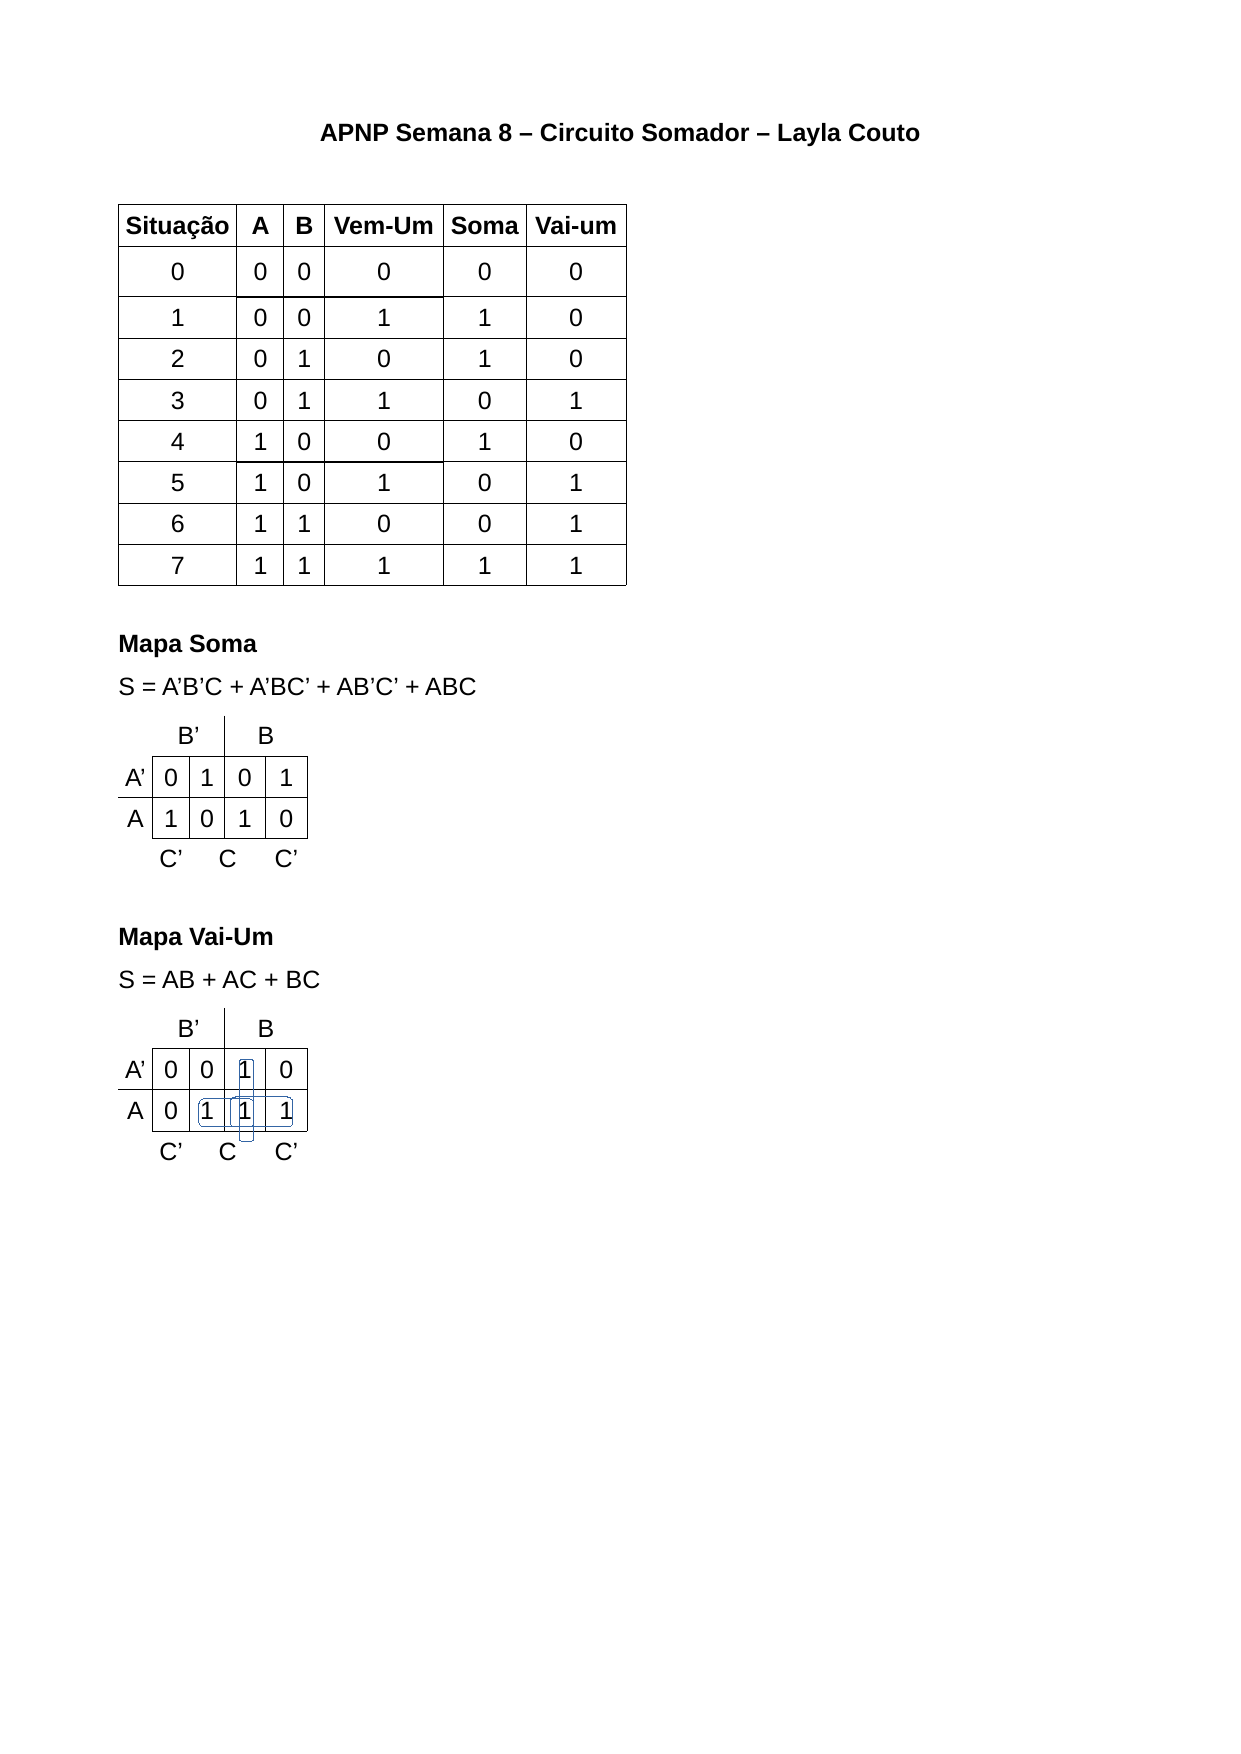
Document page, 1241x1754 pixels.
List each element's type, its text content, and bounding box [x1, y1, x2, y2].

table_cell 1 [284, 380, 324, 420]
table_cell 1 [444, 545, 526, 585]
table_cell 1 [284, 545, 324, 585]
table_cell 1 [284, 339, 324, 379]
table_cell 0 [527, 247, 626, 296]
table_cell 0 [237, 380, 283, 420]
table_header Vem-Um [325, 205, 443, 246]
table_cell C’ [152, 839, 189, 878]
table_header B [284, 205, 324, 246]
table_cell 0 [237, 247, 283, 296]
table_cell A’ [118, 756, 152, 797]
text Mapa Soma [118, 629, 1122, 658]
table_cell C’ [265, 839, 307, 878]
table_cell A [118, 798, 152, 838]
table_cell [225, 1127, 239, 1131]
table_cell 1 [444, 339, 526, 379]
text APNP Semana 8 – Circuito Somador – Layla Couto [118, 118, 1122, 147]
table_header B [225, 716, 307, 756]
table_cell 4 [119, 421, 236, 461]
table_header B [225, 1008, 307, 1048]
table_cell C’ [265, 1132, 307, 1171]
table_cell 0 [266, 1049, 307, 1089]
table_cell 7 [119, 545, 236, 585]
table_cell 1 [444, 297, 526, 338]
table_cell [240, 1090, 253, 1096]
table_cell 0 [444, 462, 526, 503]
table_cell 1 [444, 421, 526, 461]
table_cell 1 [325, 380, 443, 420]
table_cell 1 [237, 504, 283, 544]
table_cell 0 [527, 297, 626, 338]
table_header Soma [444, 205, 526, 246]
table_cell 3 [119, 380, 236, 420]
table_cell A [118, 1090, 152, 1131]
table_cell 0 [527, 339, 626, 379]
table_cell A’ [118, 1048, 152, 1089]
table_cell [225, 1090, 239, 1098]
table_cell 1 [240, 1097, 253, 1126]
table_header B’ [152, 1008, 224, 1048]
table_header Situação [119, 205, 236, 246]
table_cell 1 [527, 545, 626, 585]
table_header A [237, 205, 283, 246]
table_cell 0 [284, 298, 324, 338]
table_header [118, 1008, 152, 1048]
table_cell 0 [325, 421, 443, 461]
table_cell [118, 1131, 152, 1171]
table_cell [118, 838, 152, 878]
table_cell 1 [190, 757, 224, 797]
table_cell 6 [119, 504, 236, 544]
table_cell [254, 1127, 265, 1131]
table_header [118, 716, 152, 756]
table_cell 0 [284, 463, 324, 503]
table_cell 1 [237, 463, 283, 503]
table_header B’ [152, 716, 224, 756]
table_cell 0 [444, 247, 526, 296]
table_cell 0 [119, 247, 236, 296]
table_cell C’ [152, 1132, 189, 1171]
table_cell 0 [284, 247, 324, 296]
table_header Vai-um [527, 205, 626, 246]
table_cell [225, 1099, 239, 1126]
table_cell 1 [325, 298, 443, 338]
table_cell [254, 1090, 265, 1096]
table_cell [240, 1127, 253, 1131]
table_cell 0 [325, 339, 443, 379]
table_cell 1 [527, 504, 626, 544]
table_cell C [190, 1132, 265, 1171]
table_cell 1 [284, 504, 324, 544]
table_cell 1 [325, 463, 443, 503]
table_cell 0 [237, 339, 283, 379]
text Mapa Vai-Um [118, 922, 1122, 950]
table_cell 1 [237, 545, 283, 585]
table_cell 0 [153, 1049, 189, 1089]
table_cell 0 [266, 798, 307, 838]
table_cell [254, 1097, 265, 1126]
table_cell 1 [190, 1090, 224, 1131]
table_cell 1 [237, 421, 283, 461]
table_cell 1 [225, 1049, 265, 1089]
table_cell 0 [237, 298, 283, 338]
table_cell 0 [225, 757, 265, 797]
table_cell 5 [119, 462, 236, 503]
table_cell 0 [527, 421, 626, 461]
table_cell 0 [325, 504, 443, 544]
table_cell 0 [153, 1090, 189, 1131]
table_cell 1 [153, 798, 189, 838]
table_cell 0 [444, 504, 526, 544]
table_cell 1 [266, 757, 307, 797]
table_cell 0 [284, 421, 324, 461]
table_cell 2 [119, 339, 236, 379]
table_cell 1 [325, 545, 443, 585]
text S = AB + AC + BC [118, 965, 1122, 993]
table_cell 1 [527, 462, 626, 503]
table_cell 1 [527, 380, 626, 420]
table_cell 0 [325, 247, 443, 296]
table_cell 0 [153, 757, 189, 797]
table_cell 1 [119, 297, 236, 338]
table_cell 0 [190, 1049, 224, 1089]
table_cell 0 [444, 380, 526, 420]
table_cell 0 [190, 798, 224, 838]
text S = A’B’C + A’BC’ + AB’C’ + ABC [118, 672, 1122, 701]
table_cell C [190, 839, 265, 878]
table_cell 1 [225, 798, 265, 838]
table_cell 1 [266, 1090, 307, 1131]
